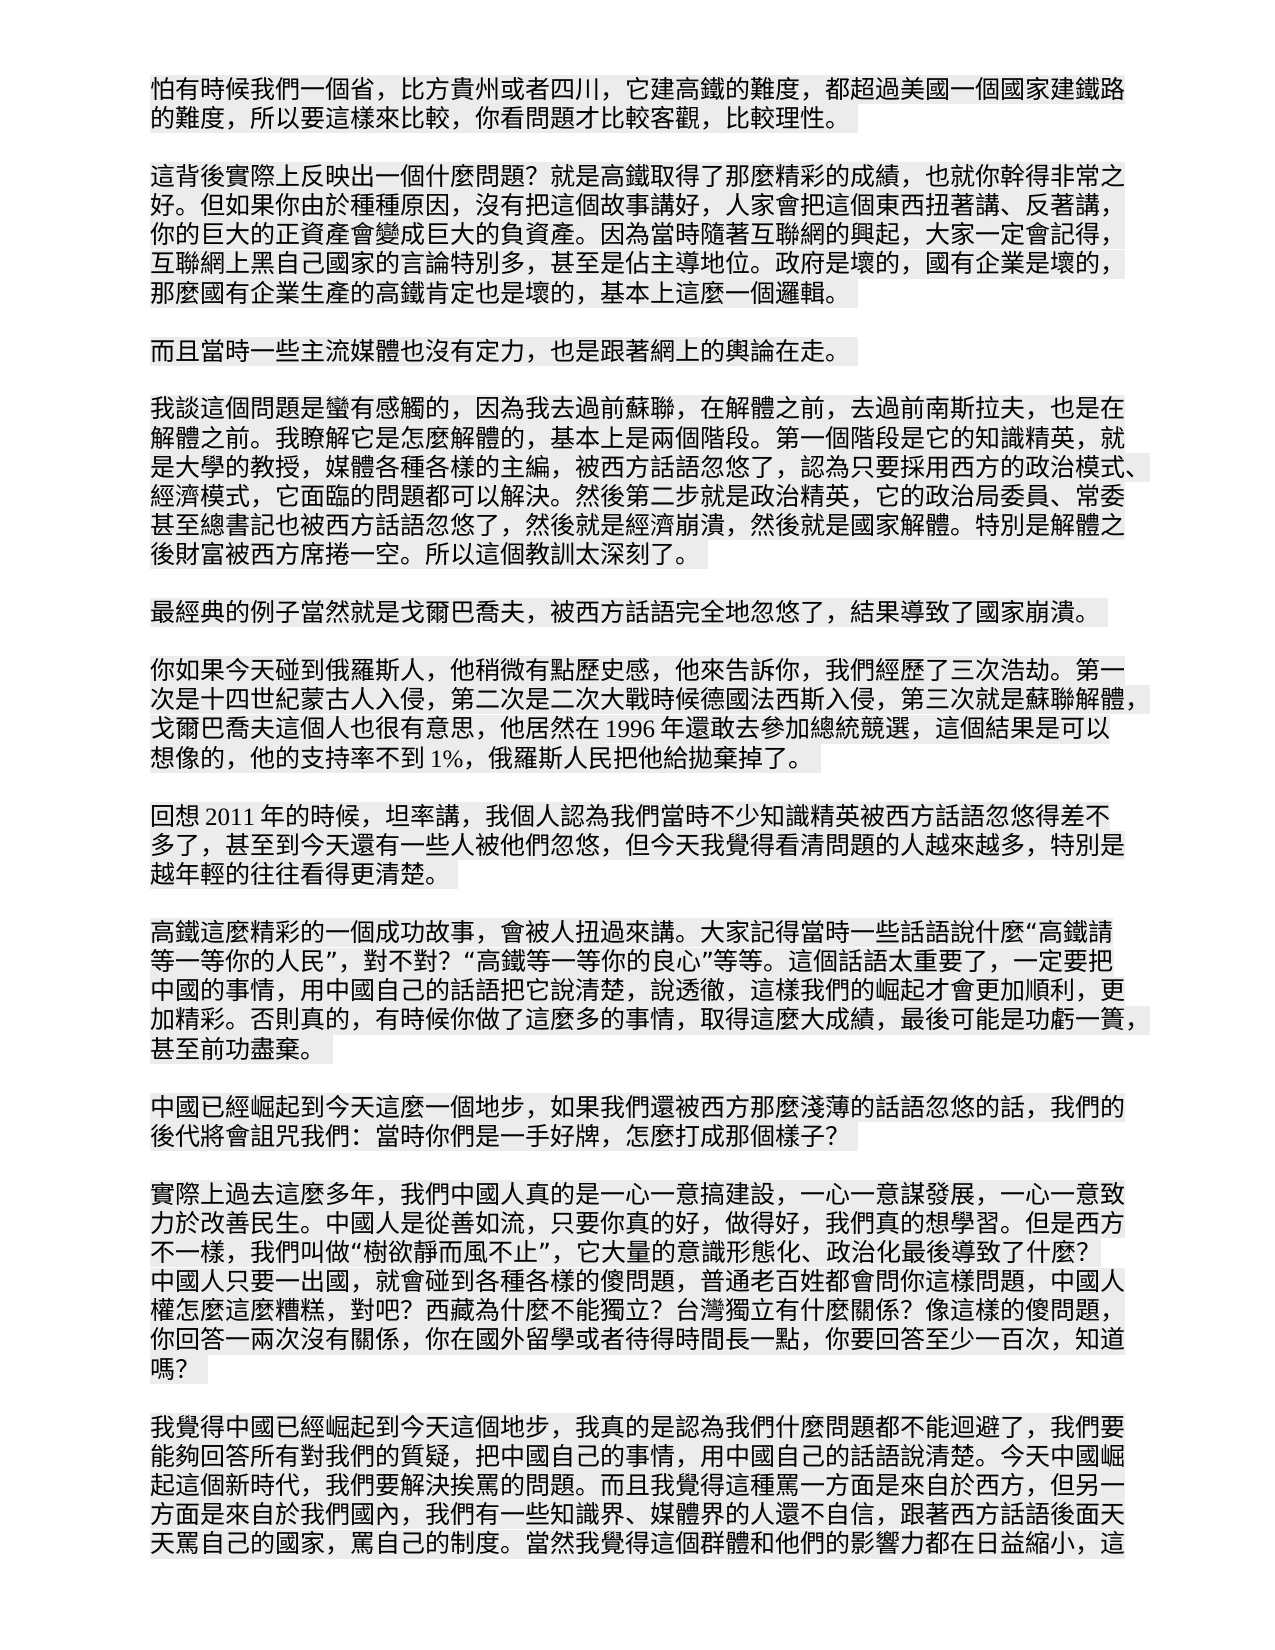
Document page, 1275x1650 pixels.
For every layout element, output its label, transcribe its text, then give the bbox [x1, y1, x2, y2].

text 張維為教授在一系列的《這就是中國》的節目中，試圖傳達民族自信的相關核心精神，下面這一段講得很好 (選文有點長)。中國在宣傳和話語權上落後西方非常多，但我認為只要有效展現事實與邏輯，總能突破人腦和人心，追趕上去是事半功倍的。 而所謂事實與邏輯能有效展現，背後得有硬底子的實幹成績頂著 (不然哪來的事實)。希望這個立足點不能偏了。 ======================================================= 選自：https://www.guancha.cn/ZhangWeiWei/2019_02_13_489903_s.shtml 張維為： 八年前的2011年，我出了一本書叫《中國震撼——一個“文明型國家”的崛起》，這本書影響比較大。當時不少地方請我去做演講。我記得那年八月份上海一個單位請我去演講，有個媒體人就提了一個頗為尖銳的問題，他說你難道不知道剛剛發生“7·23高鐵事故”嗎？他挖苦我說，這難道也是“中國震撼”嗎？他問了這麼一個問題。 我說這個事故肯定是個悲劇，我們要調查，該怎麼處理就怎麼處理。我也跟他解釋，實際上這不是高鐵事故是動車事故，這兩者速度上是有差別的，以時速250公里為界限。我談了一個非常坦率的看法，我說你要比較或者衡量火車的安全水平，要有一定的參照系。 中國是個超大型的國家，一個春運現在一般都是30多億人次，恐怕就超過德國十年火車載客的人數或者人次。我也查過，到2011年8月，我們的動車和高鐵在中華人民共和國大地上已經安全運行了五年了，這樣一個紀錄，怎麼都是世界最好的紀錄之一。打個比方，我們的動車、高鐵怎麼都是研究生水平；美國、英國的火車是中學生水平；印度的火車是幼兒園水平。坦率地說，研究生也可能犯錯誤，中學生也可能指出研究生的錯誤，但總體中學生和研究生的差距還不一定這麼快就能克服。 至於印度的火車，你最好真的去瞭解一下，因為我是實地去印度考察過多次，你每天早上看進孟買的火車，就我們小時候看的電影，大家不一定看過，叫《鐵道游擊隊》，頂上、門上都是扒著人，每天多少事故。印度火車造成的死亡事故是以千人來計算的。 用這麼一個事故就來否定中國鐵路人為中國現代化事業作出的巨大的貢獻，這是不明智，不理性的。我們現在在雲貴高原，很難建高鐵動車的地質條件都建了動車和高鐵。所以恐怕有時候我們一個省，比方貴州或者四川，它建高鐵的難度，都超過美國一個國家建鐵路的難度，所以要這樣來比較，你看問題才比較客觀，比較理性。 這背後實際上反映出一個什麼問題？就是高鐵取得了那麼精彩的成績，也就你幹得非常之好。但如果你由於種種原因，沒有把這個故事講好，人家會把這個東西扭著講、反著講，你的巨大的正資產會變成巨大的負資產。因為當時隨著互聯網的興起，大家一定會記得，互聯網上黑自己國家的言論特別多，甚至是佔主導地位。政府是壞的，國有企業是壞的，那麼國有企業生產的高鐵肯定也是壞的，基本上這麼一個邏輯。 而且當時一些主流媒體也沒有定力，也是跟著網上的輿論在走。 我談這個問題是蠻有感觸的，因為我去過前蘇聯，在解體之前，去過前南斯拉夫，也是在解體之前。我瞭解它是怎麼解體的，基本上是兩個階段。第一個階段是它的知識精英，就是大學的教授，媒體各種各樣的主編，被西方話語忽悠了，認為只要採用西方的政治模式、經濟模式，它面臨的問題都可以解決。然後第二步就是政治精英，它的政治局委員、常委甚至總書記也被西方話語忽悠了，然後就是經濟崩潰，然後就是國家解體。特別是解體之後財富被西方席捲一空。所以這個教訓太深刻了。 最經典的例子當然就是戈爾巴喬夫，被西方話語完全地忽悠了，結果導致了國家崩潰。 你如果今天碰到俄羅斯人，他稍微有點歷史感，他來告訴你，我們經歷了三次浩劫。第一次是十四世紀蒙古人入侵，第二次是二次大戰時候德國法西斯入侵，第三次就是蘇聯解體，戈爾巴喬夫這個人也很有意思，他居然在1996年還敢去參加總統競選，這個結果是可以想像的，他的支持率不到1%，俄羅斯人民把他給拋棄掉了。 回想2011年的時候，坦率講，我個人認為我們當時不少知識精英被西方話語忽悠得差不多了，甚至到今天還有一些人被他們忽悠，但今天我覺得看清問題的人越來越多，特別是越年輕的往往看得更清楚。 高鐵這麼精彩的一個成功故事，會被人扭過來講。大家記得當時一些話語說什麼“高鐵請等一等你的人民”，對不對？“高鐵等一等你的良心”等等。這個話語太重要了，一定要把中國的事情，用中國自己的話語把它說清楚，說透徹，這樣我們的崛起才會更加順利，更加精彩。否則真的，有時候你做了這麼多的事情，取得這麼大成績，最後可能是功虧一簣，甚至前功盡棄。 中國已經崛起到今天這麼一個地步，如果我們還被西方那麼淺薄的話語忽悠的話，我們的後代將會詛咒我們：當時你們是一手好牌，怎麼打成那個樣子？ 實際上過去這麼多年，我們中國人真的是一心一意搞建設，一心一意謀發展，一心一意致力於改善民生。中國人是從善如流，只要你真的好，做得好，我們真的想學習。但是西方不一樣，我們叫做“樹欲靜而風不止”，它大量的意識形態化、政治化最後導致了什麼？中國人只要一出國，就會碰到各種各樣的傻問題，普通老百姓都會問你這樣問題，中國人權怎麼這麼糟糕，對吧？西藏為什麼不能獨立？台灣獨立有什麼關係？像這樣的傻問題，你回答一兩次沒有關係，你在國外留學或者待得時間長一點，你要回答至少一百次，知道嗎？ 我覺得中國已經崛起到今天這個地步，我真的是認為我們什麼問題都不能迴避了，我們要能夠回答所有對我們的質疑，把中國自己的事情，用中國自己的話語說清楚。今天中國崛起這個新時代，我們要解決挨罵的問題。而且我覺得這種罵一方面是來自於西方，但另一方面是來自於我們國內，我們有一些知識界、媒體界的人還不自信，跟著西方話語後面天天罵自己的國家，罵自己的制度。當然我覺得這個群體和他們的影響力都在日益縮小，這一定是大勢所趨。 那麼有人講，實際上中國共產黨已經形成自己的話語，我同意，而且這是十分重要。我覺得這是凝聚全黨全國人民共識的定海神針，但是光有官方話語是不夠的，為什麼？因為一方面是西方話語在今天這個世界上仍然比較強勢。第二，社會已經日益開放，新媒體已經到了這樣一個程度，對不對？所以光靠官方話語解決不了挨罵的問題。所以我是主張要發展，大力推動我稱之為學術的、民間的、國際化的中國話語，某種意義上也是彌補我們現在話語建設中的一些短板。 舉一個例子，這是我自己經歷過很多次的。比方西方老是說中國人權不好，我們的一些官員或者學者怎麼解釋呢？說我們現在還是發展中國家，我們還沒有到你們那個階段，對不對？所以人權達不到你們這個標準。我個人覺得像這樣的話語是一種非常弱勢的話語，你還是承認在西方話語系統中來進行這個敘述，也就是你把話語權拱手交給了西方，讓它來裁定你這個做得好不好，人權究竟怎麼樣。 有人問我說碰到這樣的問題，你是怎麼回應的？我說這個問題很簡單，如果你用中國人的眼光來看人權問題，或者用聯合國的人權標準來看人權問題，那對不起，二十一世紀到今天為止，伊拉克戰爭是對人權最嚴重的侵犯，光是死去的平民就超過十幾萬，流離失所超過數百萬。坦率講，你可以跟美國人說的，如果你不把這個嚴重的侵權行為向伊拉克人民，向中國人民，向世界解釋清楚的話，你有什麼資格來跟我談人權？資格都沒有。我覺得這就是比較強勢的中國話語。 大家都知道這麼多年來，西方對世界的主流政治敘述，有一個範式叫做“是民主還是專制”。什麼是民主，什麼是專制，是西方國家定的，不是其他國家定的。只有採用西方的多黨制和普選制才是民主，才是他們所謂的普世價值。西方很多做學問的人，包括媒體，我叫“懶漢做學問”。他可以問你，你們什麼時候進行政治改革？就這麼一個問題，怎麼還沒有進行政治改革？也就是說你不向西方模式靠攏，那麼你就是這方面遠遠沒有達標，永遠也不能進入主流社會、文明社會。 那麼現在我們回頭看，民主還是專制這個分析的範式，早已成為西方策動顏色革命，顛覆非西方政府政權的一種意識形態工具。這部分話語雖然還可以忽悠一部分人，甚至在不少國家造成了政權更迭。但今天我們看到，隨著阿拉伯之春紛紛變成阿拉伯之冬，隨著西方自己面臨的問題越來越多，很多西方人也看到了西方政治模式出現越來越多的問題，一些西方人也開始反思。 2008年底，我到印度去演講和考察，那年十一月，可能有些人會記得，在孟買發生了一個很嚴重的大規模恐怖主義襲擊，當時印度的反恐精銳部隊，他們花了九個小時才抵達恐怖主義活動的現場。當時我在印度，印度的輿論嘩然。我在德里大學正好做一個講座講“中國模式”。當時互動的時候，那個人問得倒不是很尖銳，他是挺友善的一個問題。他是這樣說的，他說如果中國碰到這樣的恐怖主義襲擊會如何應對？ 我當時這樣說的，中國到現在還沒有碰到這麼大規模的恐怖主義襲擊，恐怕後來新疆“7·5”事件大概是可以算，當時還沒有發生。但是2008年我們發生了一個汶川地震，就是特大型的地震，震中是在中國中部的四川在山區，遠離我們的經濟中心、金融中心。但是我們的軍隊是二十分鐘內就開始進行動員，我們的領導人是兩個小時之內就坐上飛機奔赴災區，我們的醫療隊三天內就覆蓋了所有的一千多個受災的鄉鎮，直接救助兩千多萬災民。 當時印度學者聽了之後，我還記得他的表情，很顯然就是覺得不服氣，所以他就又問了我個問題，他說你是不是想證明專制比民主更有效率？我說這個講法確實不厚道，不公道。坦率講，這不是一個專制比民主更有效率，而是良政（good governance）比劣政（bad governance）更有效率。這是我經過認真研究後得出的一個重要的結論，我叫做範式上的一個顛覆。我就補充說了，中國發展模式的特點是，不管什麼政治制度，不管什麼發展模式，最終就看你能不能達到良政，良好的政治治理。 然後我又補充一下，我說良政可以是西方制度，也可以是非西方的制度，這個很重要。中國就是這樣的一個經典案例，雖然我們也有自己問題，但總體上比世界上絕大多數國家做得要好。關鍵下邊我又說，劣政也可以是西方的模式，西方的制度，這個太重要了。 我可以舉出一百個例子，從最爛的伊拉克、阿富汗、海地、利比里亞等等，到當時已經破產的像希臘、冰島這樣的國家，都是所謂發達國家，都沒有治理好。我記得我當時回答完了之後，報告廳裡出現一陣沉默。會議主席說的，看來我們印度人也在反思！ 我相信隨著中國進一步的崛起，中國話語的範式會被越來越多的國家、學者和人民所接受。那麼背後就是我們的話語更加實事求是，能夠更好地展現這個真實的世界。當然實際上這方面，很多東西可以和大家分享。但今天我們暫時就講到這，好不好？謝謝大家。 [150, 75, 1125, 1559]
